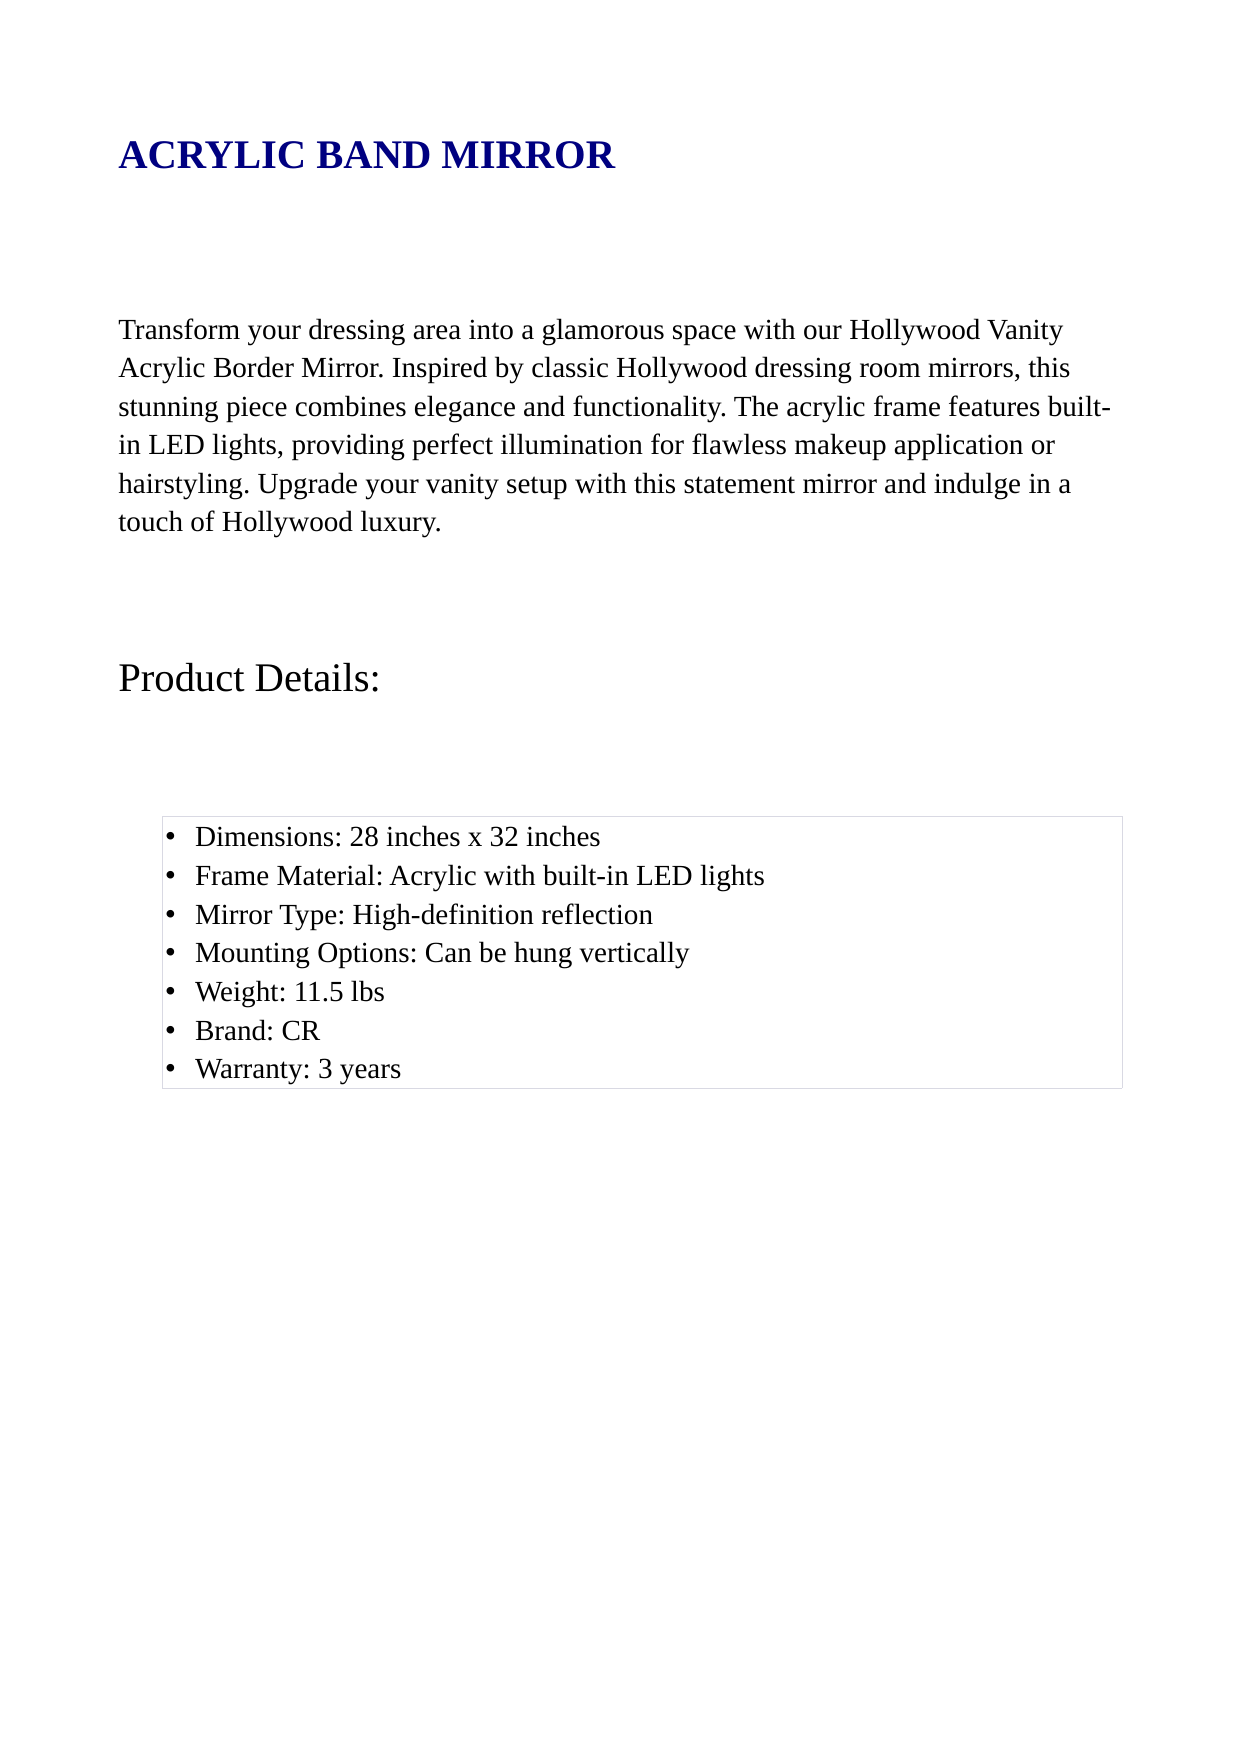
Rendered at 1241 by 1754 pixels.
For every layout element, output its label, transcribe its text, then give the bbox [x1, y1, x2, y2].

list Dimensions: 28 inches x 32 inches [163, 817, 1122, 853]
text Transform your dressing area into a glamorous space with our Hollywood Vanity Acrylic Border Mirror. Inspired by classic Hollywood dressing room mirrors, this stunning piece combines elegance and functionality. The acrylic frame features built-in LED lights, providing perfect illumination for flawless makeup application or hairstyling. Upgrade your vanity setup with this statement mirror and indulge in a touch of Hollywood luxury. [118, 312, 1122, 538]
list Brand: CR [163, 1010, 1122, 1046]
subtitle ACRYLIC BAND MIRROR [118, 131, 1122, 177]
list Mirror Type: High-definition reflection [163, 894, 1122, 930]
list Frame Material: Acrylic with built-in LED lights [163, 855, 1122, 892]
list Weight: 11.5 lbs [163, 971, 1122, 1008]
list Mounting Options: Can be hung vertically [163, 932, 1122, 969]
text Product Details: [118, 653, 1122, 700]
list Warranty: 3 years [163, 1048, 1122, 1088]
